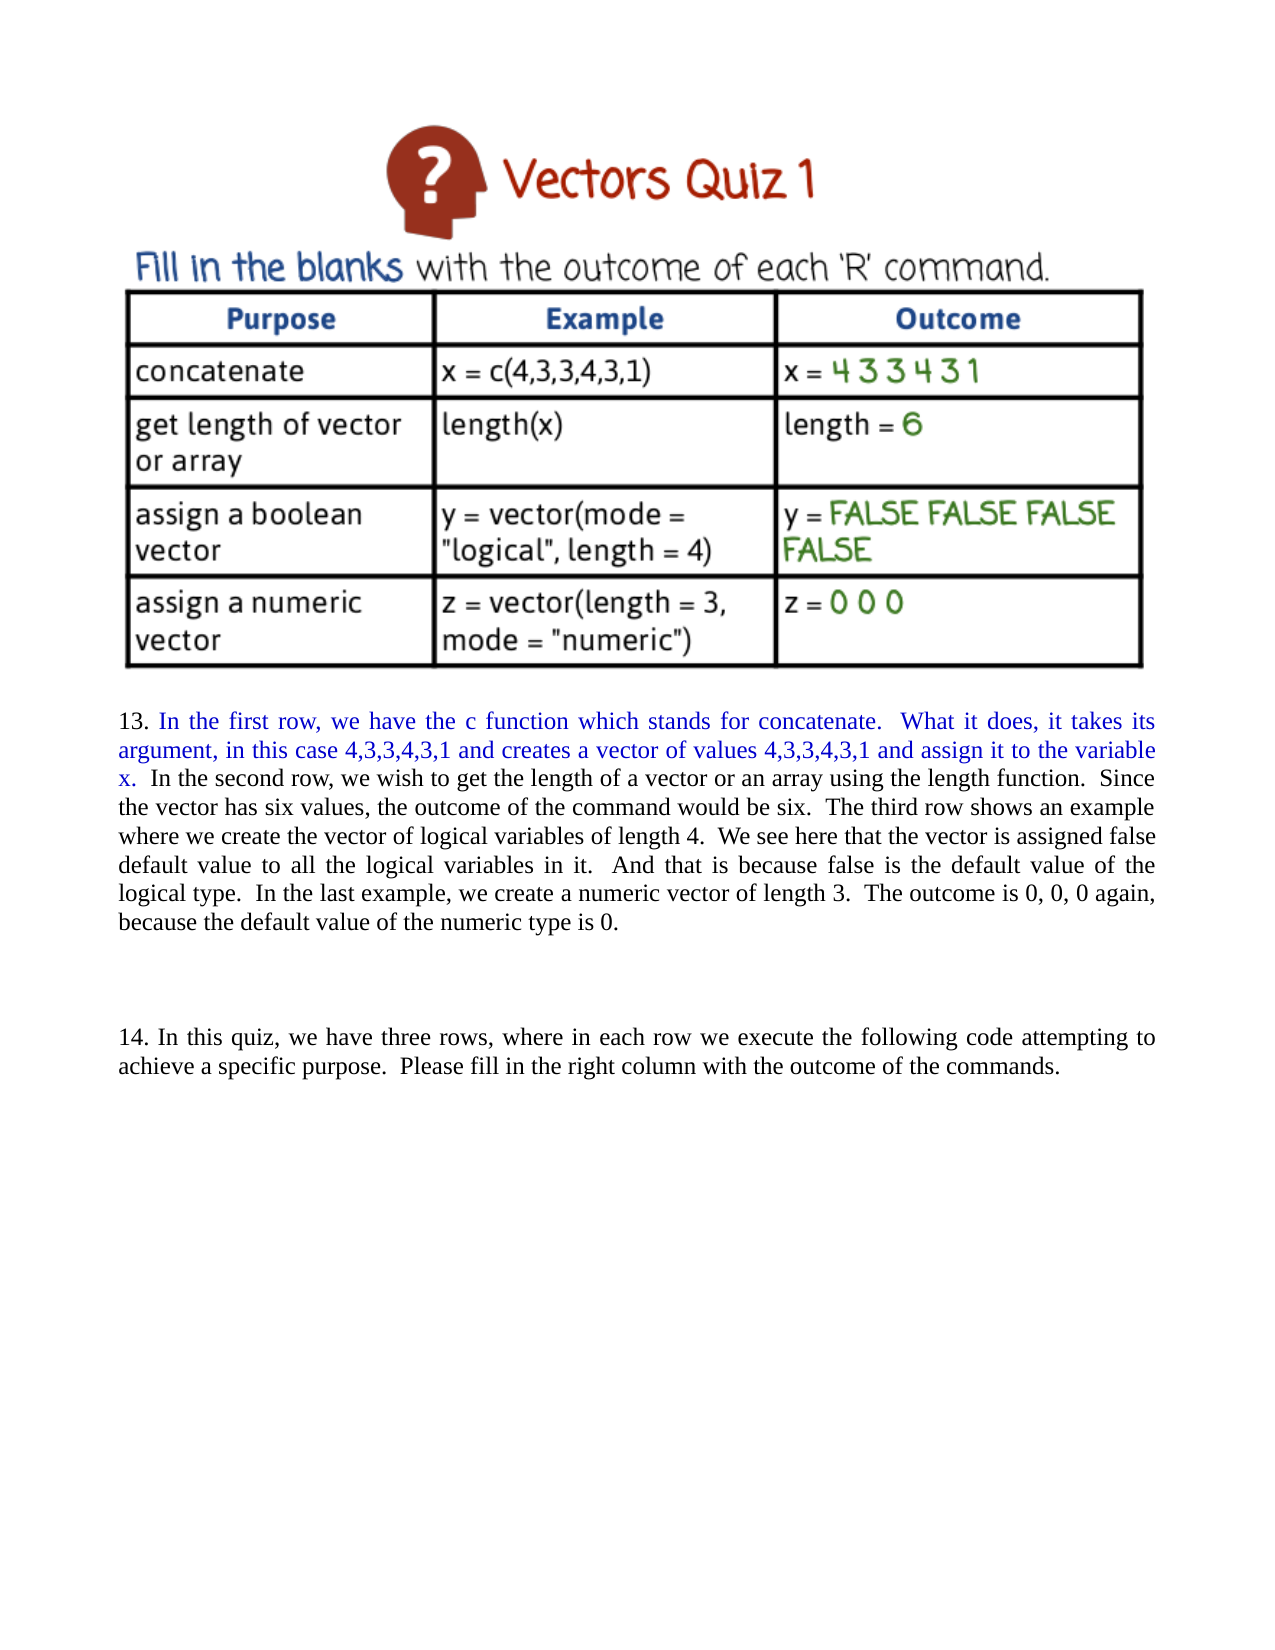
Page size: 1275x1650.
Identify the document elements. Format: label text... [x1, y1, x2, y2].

text 13. In the first row, we have the c function which stands for concatenate. What it does, it takes its argument, in this case 4,3,3,4,3,1 and creates a vector of values 4,3,3,4,3,1 and assign it to the variable x. In the second row, we wish to get the length of a vector or an array using the length function. Since the vector has six values, the outcome of the command would be six. The third row shows an example where we create the vector of logical variables of length 4. We see here that the vector is assigned false default value to all the logical variables in it. And that is because false is the default value of the logical type. In the last example, we create a numeric vector of length 3. The outcome is 0, 0, 0 again, because the default value of the numeric type is 0. [118, 706, 1157, 936]
text 14. In this quiz, we have three rows, where in each row we execute the following code attempting to achieve a specific purpose. Please fill in the right column with the outcome of the commands. [118, 1022, 1157, 1080]
picture [118, 118, 1157, 678]
